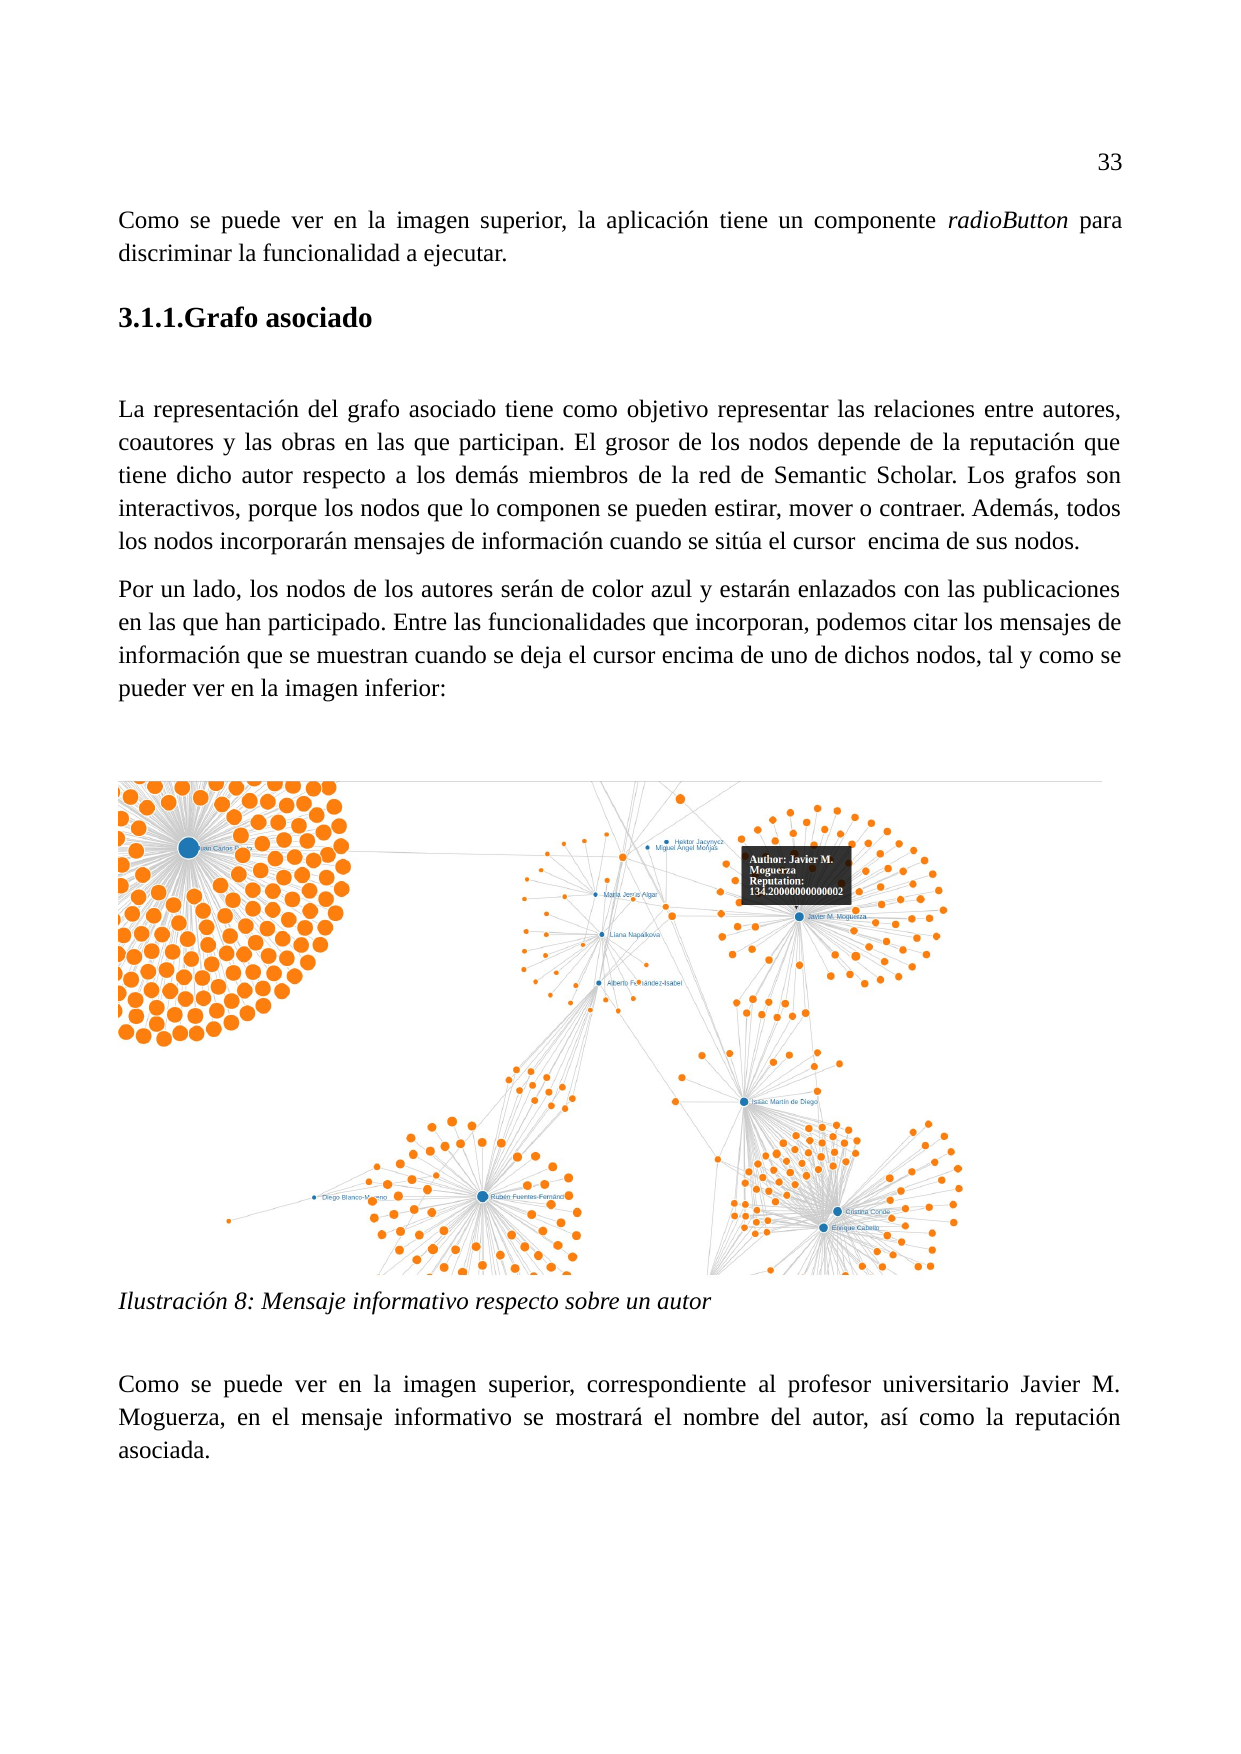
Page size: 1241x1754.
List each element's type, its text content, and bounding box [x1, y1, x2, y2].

text La representación del grafo asociado tiene como objetivo representar las relaciones entre autores, coautores y las obras en las que participan. El grosor de los nodos depende de la reputación que tiene dicho autor respecto a los demás miembros de la red de Semantic Scholar. Los grafos son interactivos, porque los nodos que lo componen se pueden estirar, mover o contraer. Además, todos los nodos incorporarán mensajes de información cuando se sitúa el cursor encima de sus nodos. [118, 394, 1122, 555]
subtitle 3.1.1.Grafo asociado [118, 300, 1122, 334]
text Como se puede ver en la imagen superior, correspondiente al profesor universitario Javier M. Moguerza, en el mensaje informativo se mostrará el nombre del autor, así como la reputación asociada. [118, 1369, 1122, 1463]
picture [118, 780, 1102, 1281]
text Por un lado, los nodos de los autores serán de color azul y estarán enlazados con las publicaciones en las que han participado. Entre las funcionalidades que incorporan, podemos citar los mensajes de información que se muestran cuando se deja el cursor encima de uno de dichos nodos, tal y como se pueder ver en la imagen inferior: [118, 574, 1122, 701]
text Como se puede ver en la imagen superior, la aplicación tiene un componente radioButton para discriminar la funcionalidad a ejecutar. [118, 205, 1122, 267]
text Ilustración 8: Mensaje informativo respecto sobre un autor [118, 780, 1122, 1315]
